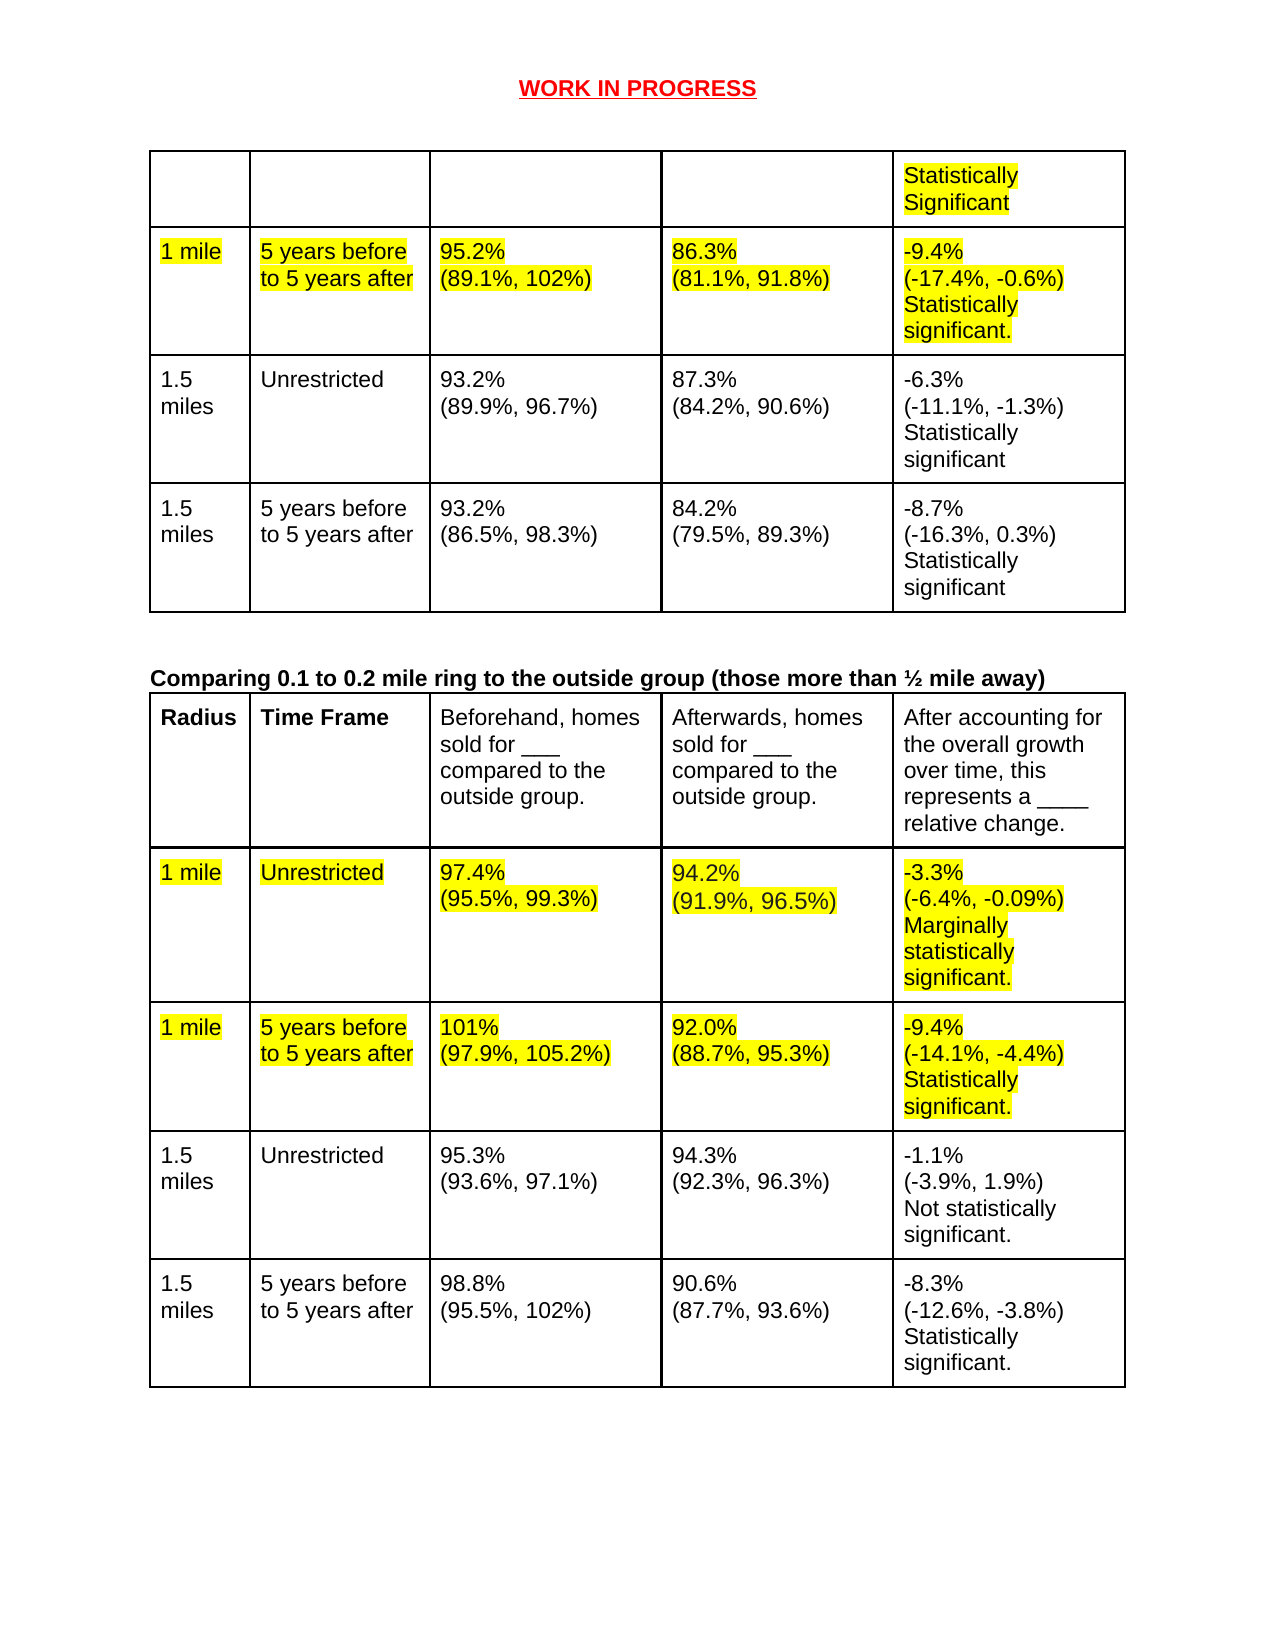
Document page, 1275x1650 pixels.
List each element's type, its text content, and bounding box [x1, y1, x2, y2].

table_cell Unrestricted [251, 356, 429, 482]
table_cell Unrestricted [251, 1132, 429, 1258]
table_cell 101% (97.9%, 105.2%) [431, 1003, 660, 1129]
table_header After accounting for the overall growth over time, this represents a ____ relative change. [894, 694, 1124, 846]
text Comparing 0.1 to 0.2 mile ring to the outside group (those more than ½ mile away) [150, 665, 1125, 692]
table_cell 5 years before to 5 years after [251, 1260, 429, 1386]
table_cell 1.5 miles [151, 1260, 249, 1386]
table_cell 1 mile [151, 228, 249, 354]
table_cell [151, 152, 249, 226]
table_cell -1.1% (-3.9%, 1.9%) Not statistically significant. [894, 1132, 1124, 1258]
table_cell 90.6% (87.7%, 93.6%) [663, 1260, 892, 1386]
table_cell 94.2% (91.9%, 96.5%) [663, 849, 892, 1001]
table_cell 95.2% (89.1%, 102%) [431, 228, 660, 354]
table_cell 5 years before to 5 years after [251, 484, 429, 611]
table_cell 1.5 miles [151, 484, 249, 611]
table_cell -8.7% (-16.3%, 0.3%) Statistically significant [894, 484, 1124, 611]
table_cell [251, 152, 429, 226]
table_cell 97.4% (95.5%, 99.3%) [431, 849, 660, 1001]
table_header Afterwards, homes sold for ___ compared to the outside group. [663, 694, 892, 846]
table_cell -9.4% (-17.4%, -0.6%) Statistically significant. [894, 228, 1124, 354]
table_cell 1.5 miles [151, 1132, 249, 1258]
table_cell 1.5 miles [151, 356, 249, 482]
table_cell 86.3% (81.1%, 91.8%) [663, 228, 892, 354]
table_cell 5 years before to 5 years after [251, 228, 429, 354]
table_cell 87.3% (84.2%, 90.6%) [663, 356, 892, 482]
table_header Radius [151, 694, 249, 846]
table_cell -3.3% (-6.4%, -0.09%) Marginally statistically significant. [894, 849, 1124, 1001]
table_cell 98.8% (95.5%, 102%) [431, 1260, 660, 1386]
table_cell 93.2% (86.5%, 98.3%) [431, 484, 660, 611]
table_cell 95.3% (93.6%, 97.1%) [431, 1132, 660, 1258]
table_cell [663, 152, 892, 226]
table_header Time Frame [251, 694, 429, 846]
table_cell -6.3% (-11.1%, -1.3%) Statistically significant [894, 356, 1124, 482]
table_header Beforehand, homes sold for ___ compared to the outside group. [431, 694, 660, 846]
table_cell 94.3% (92.3%, 96.3%) [663, 1132, 892, 1258]
table_cell -9.4% (-14.1%, -4.4%) Statistically significant. [894, 1003, 1124, 1129]
table_cell [431, 152, 660, 226]
table_cell Statistically Significant [894, 152, 1124, 226]
table_cell 93.2% (89.9%, 96.7%) [431, 356, 660, 482]
table_cell Unrestricted [251, 849, 429, 1001]
table_cell -8.3% (-12.6%, -3.8%) Statistically significant. [894, 1260, 1124, 1386]
table_cell 84.2% (79.5%, 89.3%) [663, 484, 892, 611]
table_cell 1 mile [151, 849, 249, 1001]
table_cell 5 years before to 5 years after [251, 1003, 429, 1129]
table_cell 1 mile [151, 1003, 249, 1129]
table_cell 92.0% (88.7%, 95.3%) [663, 1003, 892, 1129]
